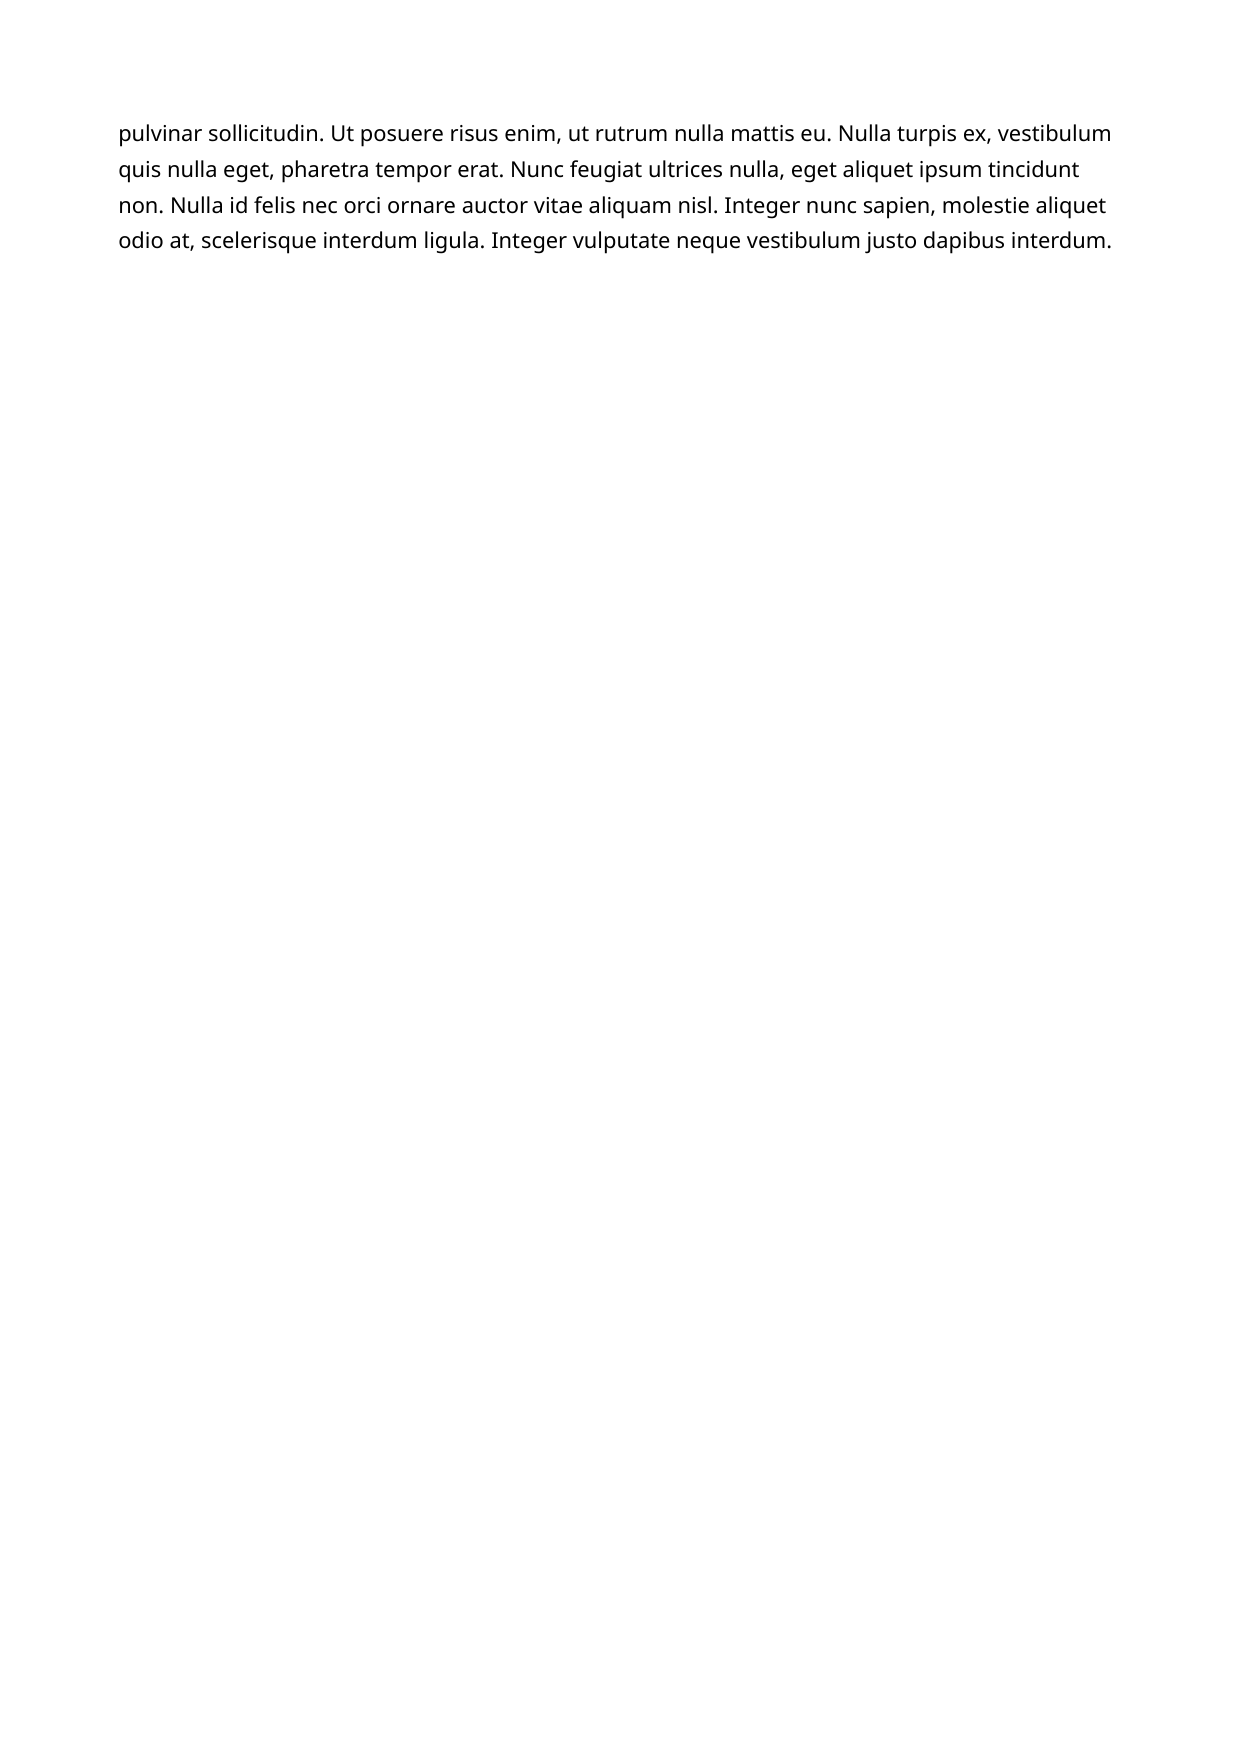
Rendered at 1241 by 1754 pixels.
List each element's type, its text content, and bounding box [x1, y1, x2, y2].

text pulvinar sollicitudin. Ut posuere risus enim, ut rutrum nulla mattis eu. Nulla turpis ex, vestibulum quis nulla eget, pharetra tempor erat. Nunc feugiat ultrices nulla, eget aliquet ipsum tincidunt non. Nulla id felis nec orci ornare auctor vitae aliquam nisl. Integer nunc sapien, molestie aliquet odio at, scelerisque interdum ligula. Integer vulputate neque vestibulum justo dapibus interdum. [118, 118, 1122, 255]
